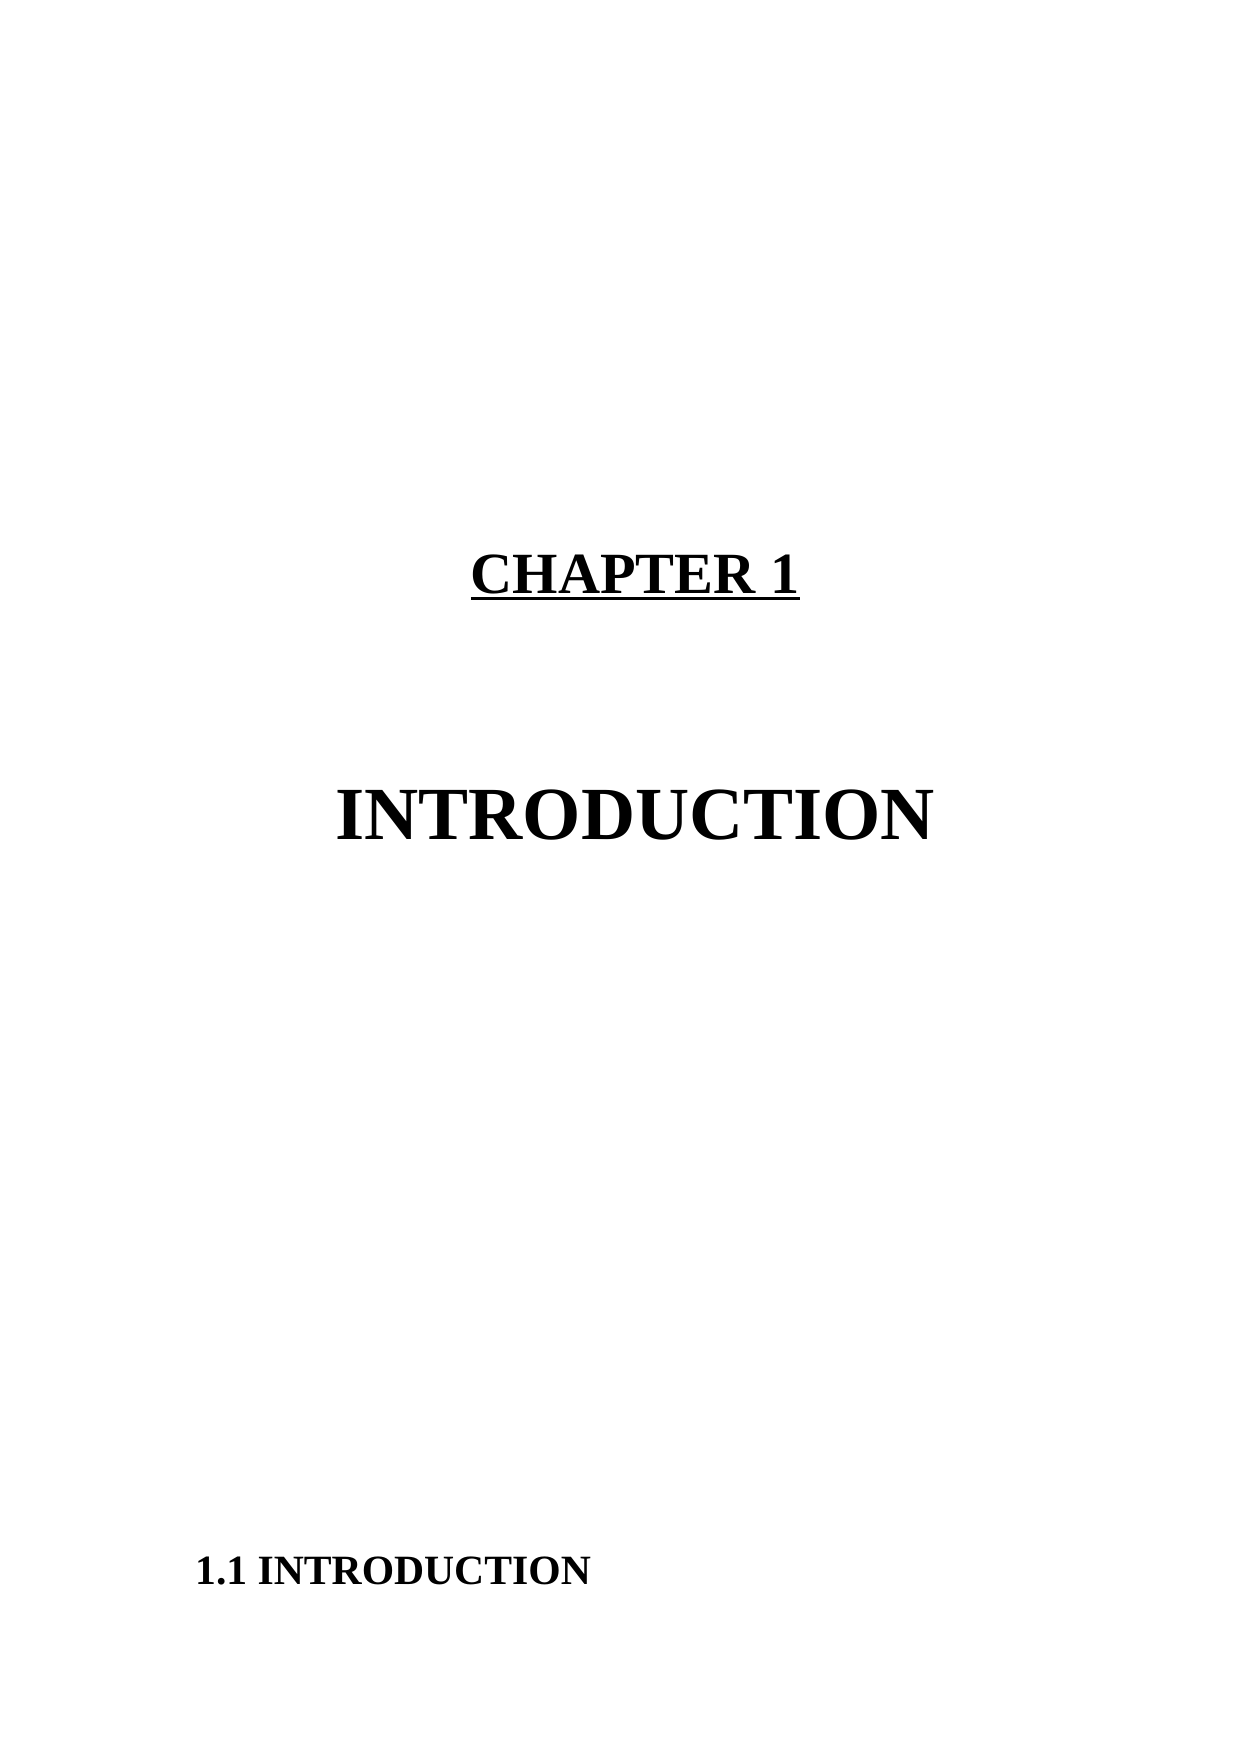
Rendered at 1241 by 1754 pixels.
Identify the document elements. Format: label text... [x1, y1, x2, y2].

text INTRODUCTION [195, 769, 1075, 855]
text 1.1 INTRODUCTION [195, 1545, 1075, 1593]
text CHAPTER 1 [195, 539, 1075, 606]
